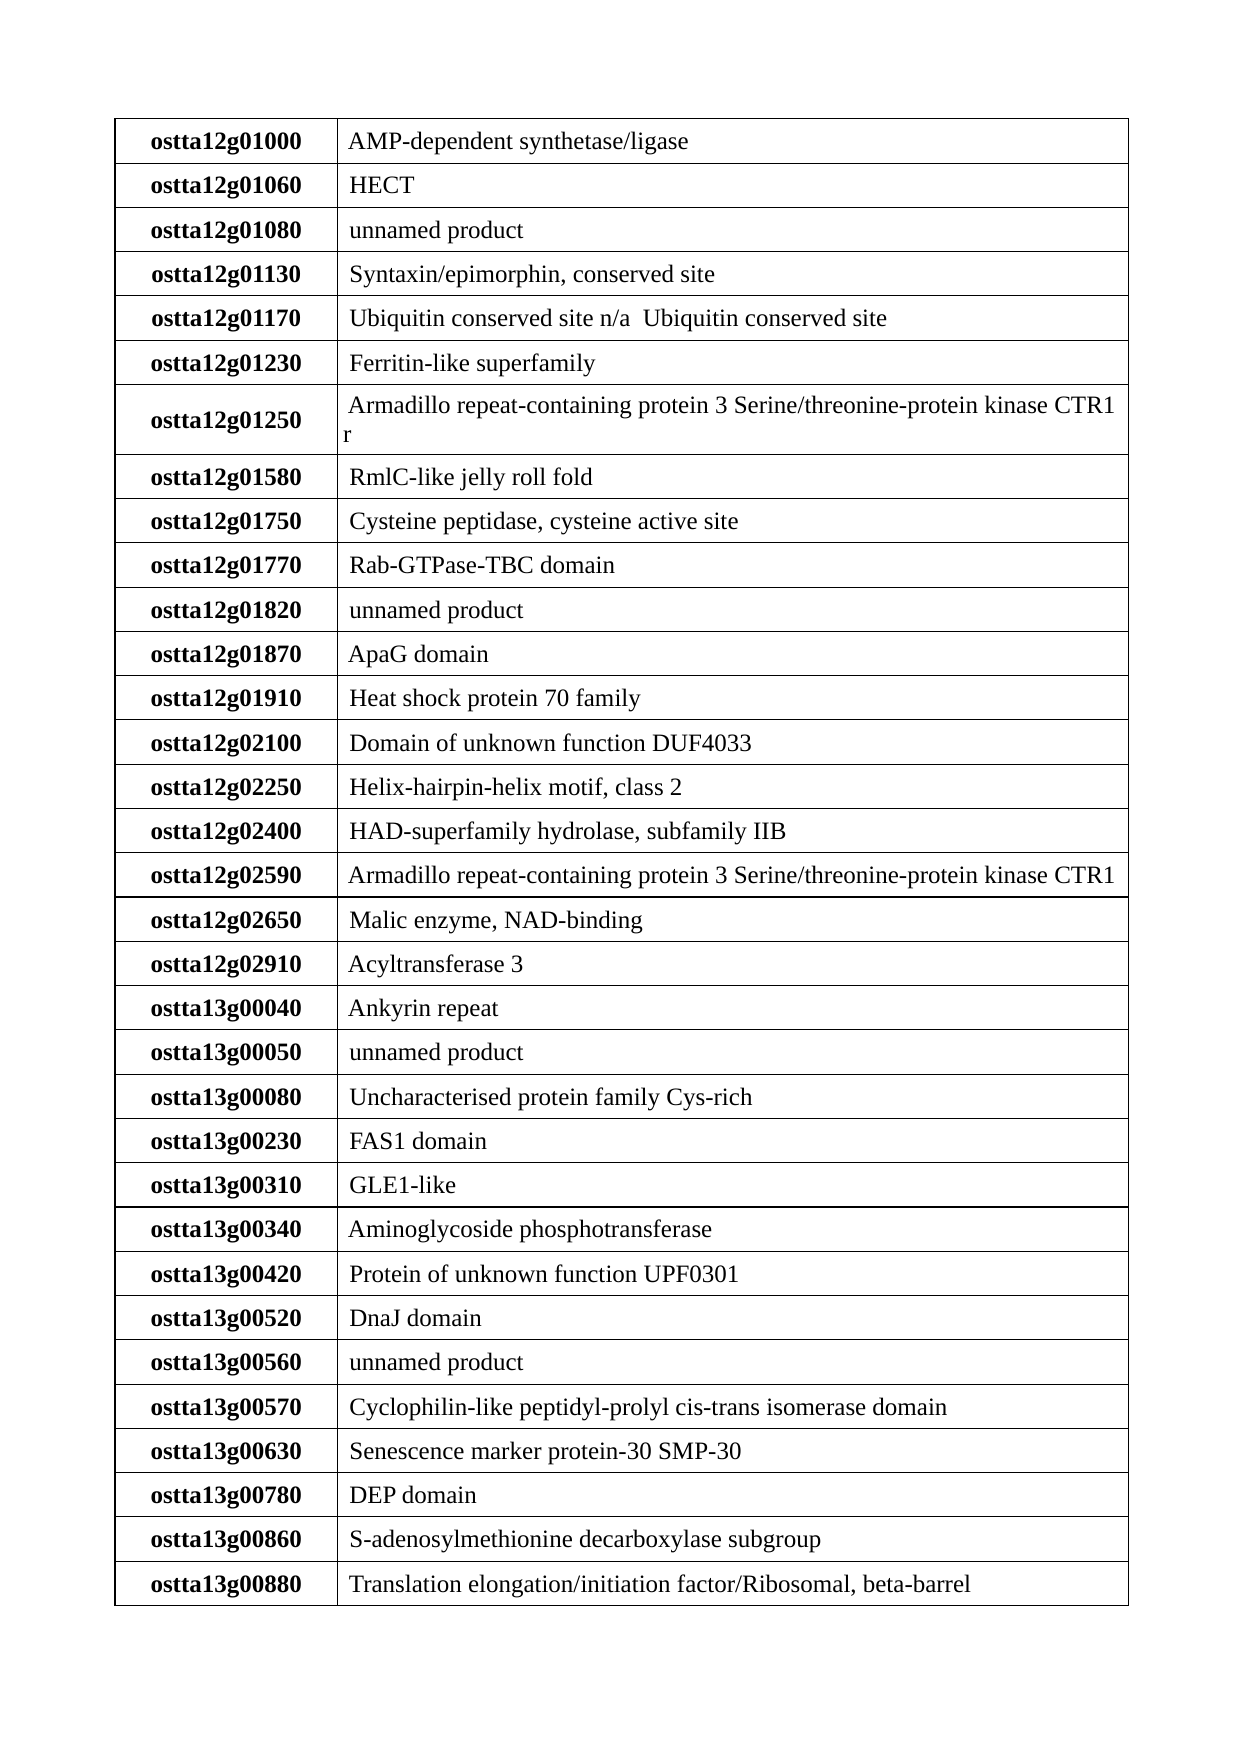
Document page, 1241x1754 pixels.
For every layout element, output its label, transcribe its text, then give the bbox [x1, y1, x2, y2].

table_cell Domain of unknown function DUF4033 [338, 720, 1128, 764]
table_cell ostta13g00340 [116, 1208, 337, 1251]
table_cell GLE1-like [338, 1163, 1128, 1206]
table_cell Senescence marker protein-30 SMP-30 [338, 1429, 1128, 1472]
table_cell Uncharacterised protein family Cys-rich [338, 1075, 1128, 1118]
table_cell ostta12g01250 [116, 385, 337, 454]
table_cell ostta12g01580 [116, 455, 337, 498]
table_cell Ferritin-like superfamily [338, 341, 1128, 384]
table_cell [1129, 1206, 1240, 1251]
table_cell ApaG domain [338, 632, 1128, 675]
table_cell [1129, 764, 1240, 808]
table_cell ostta13g00880 [116, 1562, 337, 1605]
table_cell Syntaxin/epimorphin, conserved site [338, 252, 1128, 295]
table_cell ostta13g00560 [116, 1340, 337, 1383]
table_cell Ubiquitin conserved site n/a Ubiquitin conserved site [338, 296, 1128, 339]
table_cell [1129, 1162, 1240, 1206]
table_cell S-adenosylmethionine decarboxylase subgroup [338, 1517, 1128, 1561]
table_cell ostta12g02100 [116, 720, 337, 764]
table_cell Cysteine peptidase, cysteine active site [338, 499, 1128, 542]
table_cell unnamed product [338, 1030, 1128, 1073]
table_cell Cyclophilin-like peptidyl-prolyl cis-trans isomerase domain [338, 1385, 1128, 1428]
table_cell ostta13g00630 [116, 1429, 337, 1472]
table_cell ostta12g02910 [116, 942, 337, 985]
table_cell [1129, 295, 1240, 339]
table_cell ostta12g02590 [116, 853, 337, 896]
table_cell Aminoglycoside phosphotransferase [338, 1208, 1128, 1251]
table_cell [1129, 1118, 1240, 1162]
table_cell [1129, 985, 1240, 1029]
table_cell ostta13g00780 [116, 1473, 337, 1516]
table_cell ostta13g00040 [116, 986, 337, 1029]
table_cell ostta12g01870 [116, 632, 337, 675]
table_cell ostta12g01080 [116, 208, 337, 251]
table_cell [1129, 1029, 1240, 1073]
table_cell [1129, 941, 1240, 985]
table_cell [1129, 1428, 1240, 1472]
table_cell [1129, 896, 1240, 941]
table_cell ostta13g00230 [116, 1119, 337, 1162]
table_cell [1129, 1295, 1240, 1339]
table_cell [1129, 1251, 1240, 1295]
table_cell ostta12g01910 [116, 676, 337, 719]
table_cell ostta13g00050 [116, 1030, 337, 1073]
table_cell ostta13g00860 [116, 1517, 337, 1561]
table_cell [1129, 675, 1240, 719]
table_cell ostta12g01130 [116, 252, 337, 295]
table_cell RmlC-like jelly roll fold [338, 455, 1128, 498]
table_cell ostta12g01170 [116, 296, 337, 339]
table_cell [1129, 631, 1240, 675]
table_cell [1129, 1339, 1240, 1383]
table_cell Heat shock protein 70 family [338, 676, 1128, 719]
table_cell unnamed product [338, 588, 1128, 631]
table_cell AMP-dependent synthetase/ligase [338, 119, 1128, 162]
table_cell [1129, 1384, 1240, 1428]
table_cell Rab-GTPase-TBC domain [338, 543, 1128, 587]
table_cell [1129, 852, 1240, 896]
table_cell [1129, 251, 1240, 295]
table_cell ostta12g02400 [116, 809, 337, 852]
table_cell [1129, 163, 1240, 207]
table_cell ostta12g02250 [116, 765, 337, 808]
table_cell unnamed product [338, 1340, 1128, 1383]
table_cell [1129, 118, 1240, 162]
table_cell ostta12g01750 [116, 499, 337, 542]
table_cell Malic enzyme, NAD-binding [338, 898, 1128, 941]
table_cell ostta13g00310 [116, 1163, 337, 1206]
table_cell ostta12g01820 [116, 588, 337, 631]
table_cell ostta13g00570 [116, 1385, 337, 1428]
table_cell Protein of unknown function UPF0301 [338, 1252, 1128, 1295]
table_cell HAD-superfamily hydrolase, subfamily IIB [338, 809, 1128, 852]
table_cell ostta13g00520 [116, 1296, 337, 1339]
table_cell [1129, 498, 1240, 542]
table_cell ostta12g02650 [116, 898, 337, 941]
table_cell Ankyrin repeat [338, 986, 1128, 1029]
table_cell ostta13g00420 [116, 1252, 337, 1295]
table_cell [1129, 542, 1240, 587]
table_cell [1129, 1074, 1240, 1118]
table_cell Translation elongation/initiation factor/Ribosomal, beta-barrel [338, 1562, 1128, 1605]
table_cell [1129, 587, 1240, 631]
table_cell [1129, 1472, 1240, 1516]
table_cell ostta12g01060 [116, 164, 337, 207]
table_cell [1129, 207, 1240, 251]
table_cell ostta12g01770 [116, 543, 337, 587]
table_cell [1129, 340, 1240, 384]
table_cell FAS1 domain [338, 1119, 1128, 1162]
table_cell DnaJ domain [338, 1296, 1128, 1339]
table_cell [1129, 384, 1240, 454]
table_cell ostta12g01000 [116, 119, 337, 162]
table_cell ostta13g00080 [116, 1075, 337, 1118]
table_cell [1129, 454, 1240, 498]
table_cell Helix-hairpin-helix motif, class 2 [338, 765, 1128, 808]
table_cell ostta12g01230 [116, 341, 337, 384]
table_cell Armadillo repeat-containing protein 3 Serine/threonine-protein kinase CTR1 [338, 853, 1128, 896]
table_cell DEP domain [338, 1473, 1128, 1516]
table_cell Armadillo repeat-containing protein 3 Serine/threonine-protein kinase CTR1 r [338, 385, 1128, 454]
table_cell unnamed product [338, 208, 1128, 251]
table_cell Acyltransferase 3 [338, 942, 1128, 985]
table_cell [1129, 719, 1240, 764]
table_cell [1129, 1516, 1240, 1561]
table_cell [1129, 1561, 1240, 1605]
table_cell HECT [338, 164, 1128, 207]
table_cell [1129, 808, 1240, 852]
